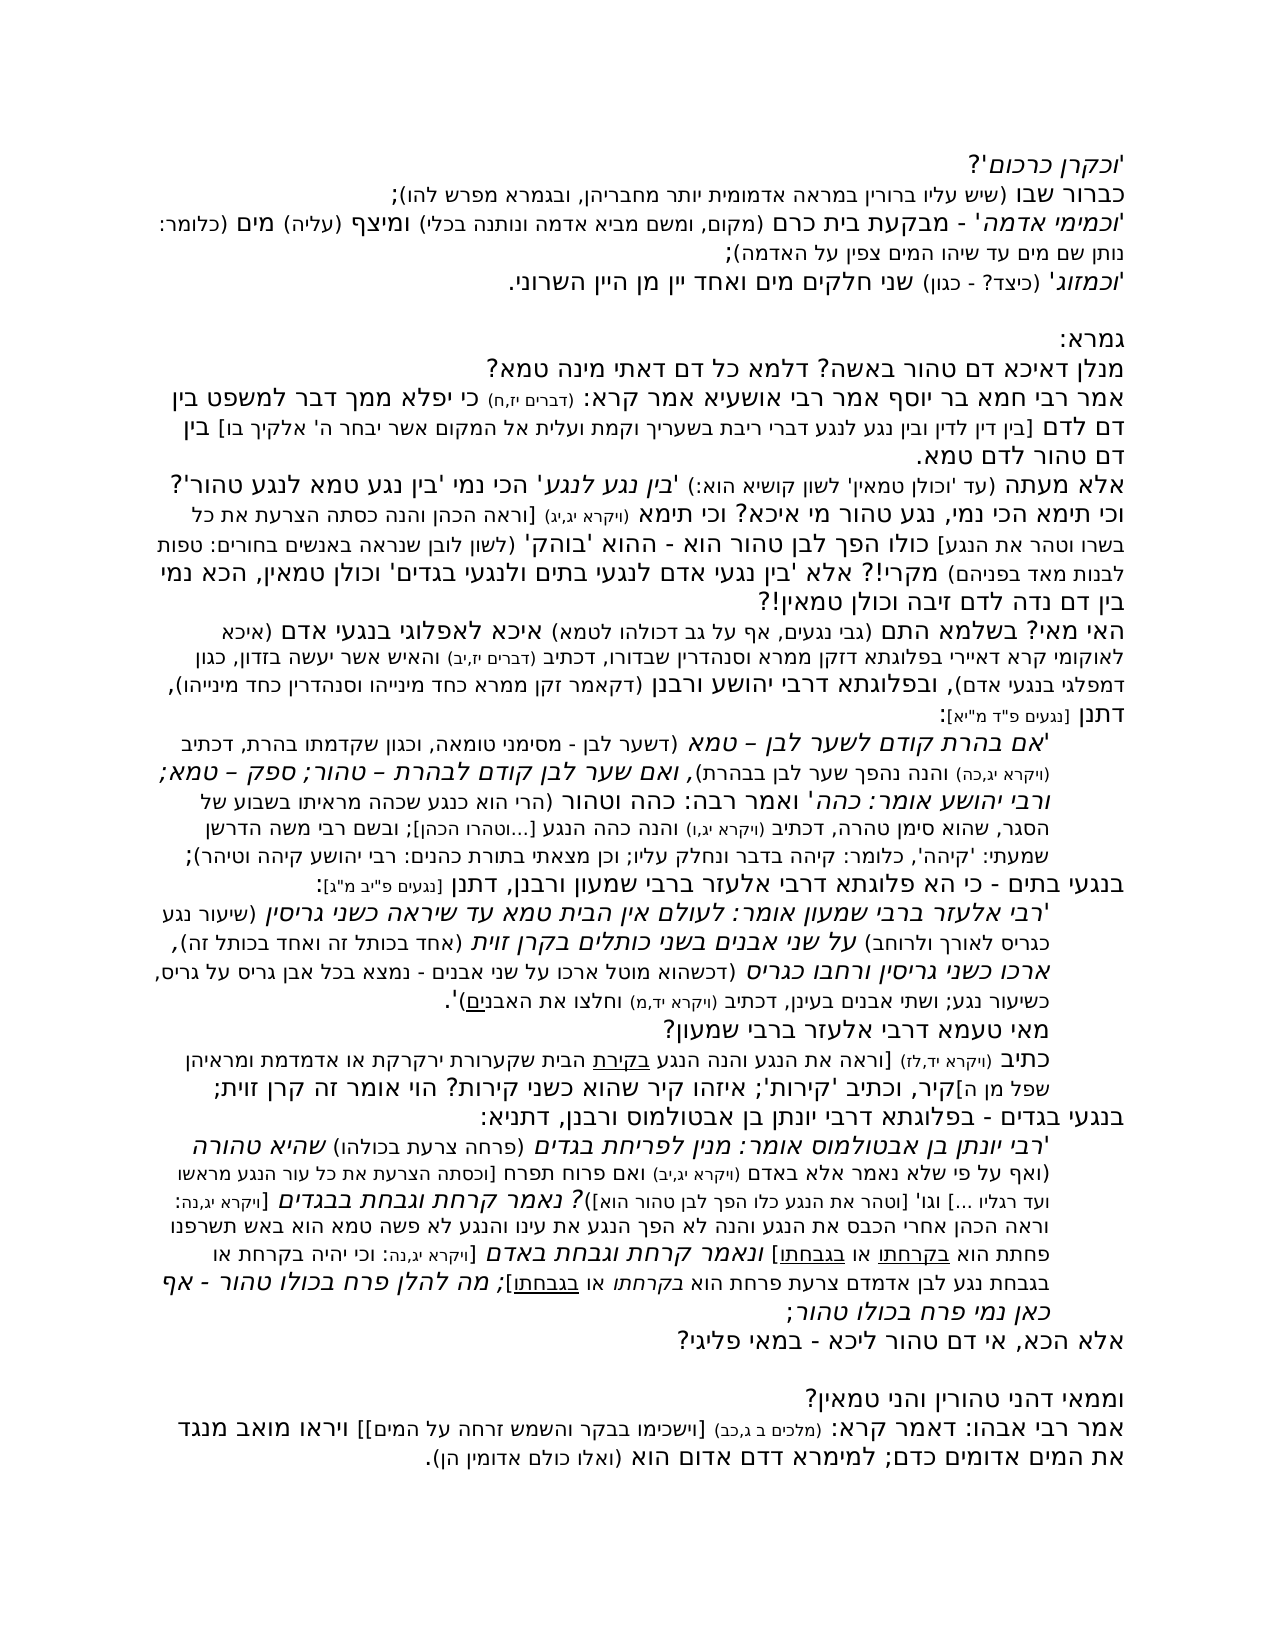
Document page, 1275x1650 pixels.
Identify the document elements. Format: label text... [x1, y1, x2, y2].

text כברור שבו (שיש עליו ברורין במראה אדמומית יותר מחבריהן, ובגמרא מפרש להו); [150, 179, 1125, 208]
text אלא מעתה (עד 'וכולן טמאין' לשון קושיא הוא:) 'בין נגע לנגע' הכי נמי 'בין נגע טמא לנגע טהור'? וכי תימא הכי נמי, נגע טהור מי איכא? וכי תימא (ויקרא יג,יג) [וראה הכהן והנה כסתה הצרעת את כל בשרו וטהר את הנגע] כולו הפך לבן טהור הוא - ההוא 'בוהק' (לשון לובן שנראה באנשים בחורים: טפות לבנות מאד בפניהם) מקרי!? אלא 'בין נגעי אדם לנגעי בתים ולנגעי בגדים' וכולן טמאין, הכא נמי בין דם נדה לדם זיבה וכולן טמאין!? [150, 470, 1125, 616]
text בנגעי בגדים - בפלוגתא דרבי יונתן בן אבטולמוס ורבנן, דתניא: [150, 1102, 1125, 1131]
text בנגעי בתים - כי הא פלוגתא דרבי אלעזר ברבי שמעון ורבנן, דתנן [נגעים פ"יב מ"ג]: [150, 869, 1125, 898]
text אלא הכא, אי דם טהור ליכא - במאי פליגי? [150, 1326, 1125, 1355]
text אמר רבי חמא בר יוסף אמר רבי אושעיא אמר קרא: (דברים יז,ח) כי יפלא ממך דבר למשפט בין דם לדם [בין דין לדין ובין נגע לנגע דברי ריבת בשעריך וקמת ועלית אל המקום אשר יבחר ה' אלקיך בו] בין דם טהור לדם טמא. [150, 383, 1125, 470]
text 'רבי יונתן בן אבטולמוס אומר: מנין לפריחת בגדים (פרחה צרעת בכולהו) שהיא טהורה (ואף על פי שלא נאמר אלא באדם (ויקרא יג,יב) ואם פרוח תפרח [וכסתה הצרעת את כל עור הנגע מראשו ועד רגליו ...] וגו' [וטהר את הנגע כלו הפך לבן טהור הוא])? נאמר קרחת וגבחת בבגדים [ויקרא יג,נה: וראה הכהן אחרי הכבס את הנגע והנה לא הפך הנגע את עינו והנגע לא פשה טמא הוא באש תשרפנו פחתת הוא בקרחתו או בגבחתו] ונאמר קרחת וגבחת באדם [ויקרא יג,נה: וכי יהיה בקרחת או בגבחת נגע לבן אדמדם צרעת פרחת הוא בקרחתו או בגבחתו]; מה להלן פרח בכולו טהור - אף כאן נמי פרח בכולו טהור; [150, 1131, 1050, 1326]
text מאי טעמא דרבי אלעזר ברבי שמעון? [150, 1015, 1050, 1044]
text 'רבי אלעזר ברבי שמעון אומר: לעולם אין הבית טמא עד שיראה כשני גריסין (שיעור נגע כגריס לאורך ולרוחב) על שני אבנים בשני כותלים בקרן זוית (אחד בכותל זה ואחד בכותל זה), ארכו כשני גריסין ורחבו כגריס (דכשהוא מוטל ארכו על שני אבנים - נמצא בכל אבן גריס על גריס, כשיעור נגע; ושתי אבנים בעינן, דכתיב (ויקרא יד,מ) וחלצו את האבנים)'. [150, 898, 1050, 1015]
text אמר רבי אבהו: דאמר קרא: (מלכים ב ג,כב) [וישכימו בבקר והשמש זרחה על המים]] ויראו מואב מנגד את המים אדומים כדם; למימרא דדם אדום הוא (ואלו כולם אדומין הן). [150, 1413, 1125, 1471]
text וממאי דהני טהורין והני טמאין? [150, 1384, 1125, 1413]
text 'וכמזוג' (כיצד? - כגון) שני חלקים מים ואחד יין מן היין השרוני. [150, 267, 1125, 296]
text מנלן דאיכא דם טהור באשה? דלמא כל דם דאתי מינה טמא? [150, 354, 1125, 383]
text גמרא: [150, 324, 1125, 354]
text 'וכמימי אדמה' - מבקעת בית כרם (מקום, ומשם מביא אדמה ונותנה בכלי) ומיצף (עליה) מים (כלומר: נותן שם מים עד שיהו המים צפין על האדמה); [150, 208, 1125, 267]
text כתיב (ויקרא יד,לז) [וראה את הנגע והנה הנגע בקירת הבית שקערורת ירקרקת או אדמדמת ומראיהן שפל מן ה]קיר, וכתיב 'קירות'; איזהו קיר שהוא כשני קירות? הוי אומר זה קרן זוית; [150, 1044, 1050, 1102]
text האי מאי? בשלמא התם (גבי נגעים, אף על גב דכולהו לטמא) איכא לאפלוגי בנגעי אדם (איכא לאוקומי קרא דאיירי בפלוגתא דזקן ממרא וסנהדרין שבדורו, דכתיב (דברים יז,יב) והאיש אשר יעשה בזדון, כגון דמפלגי בנגעי אדם), ובפלוגתא דרבי יהושע ורבנן (דקאמר זקן ממרא כחד מינייהו וסנהדרין כחד מינייהו), דתנן [נגעים פ"ד מ"יא]: [150, 616, 1125, 728]
text 'וכקרן כרכום'? [150, 150, 1125, 179]
text 'אם בהרת קודם לשער לבן – טמא (דשער לבן - מסימני טומאה, וכגון שקדמתו בהרת, דכתיב (ויקרא יג,כה) והנה נהפך שער לבן בבהרת), ואם שער לבן קודם לבהרת – טהור; ספק – טמא; ורבי יהושע אומר: כהה' ואמר רבה: כהה וטהור (הרי הוא כנגע שכהה מראיתו בשבוע של הסגר, שהוא סימן טהרה, דכתיב (ויקרא יג,ו) והנה כהה הנגע [...וטהרו הכהן]; ובשם רבי משה הדרשן שמעתי: 'קיהה', כלומר: קיהה בדבר ונחלק עליו; וכן מצאתי בתורת כהנים: רבי יהושע קיהה וטיהר); [150, 728, 1050, 869]
